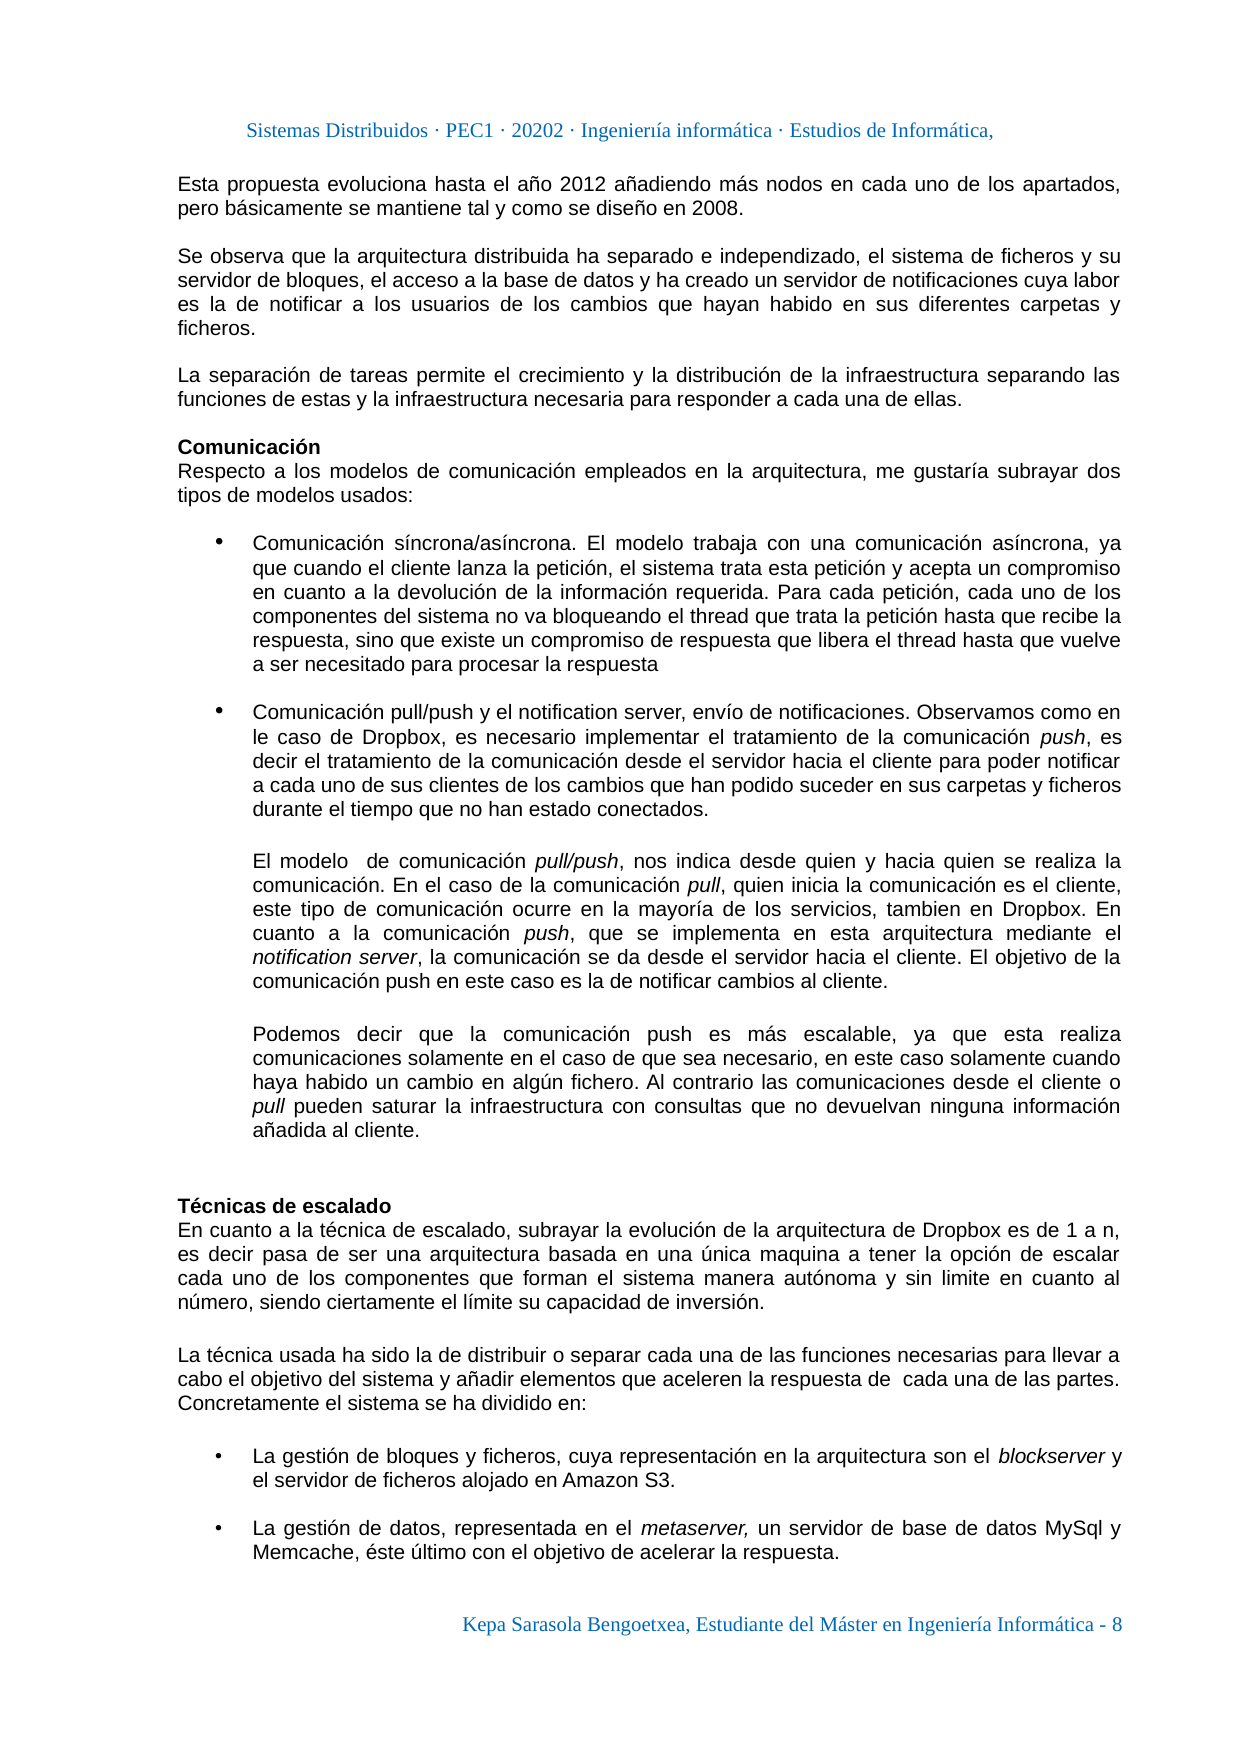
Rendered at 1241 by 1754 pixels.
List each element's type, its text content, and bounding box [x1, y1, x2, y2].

text La separación de tareas permite el crecimiento y la distribución de la infraestructura separando las funciones de estas y la infraestructura necesaria para responder a cada una de ellas. [177, 363, 1122, 411]
list La gestión de datos, representada en el metaserver, un servidor de base de datos MySql y Memcache, éste último con el objetivo de acelerar la respuesta. [215, 1516, 1122, 1563]
text Respecto a los modelos de comunicación empleados en la arquitectura, me gustaría subrayar dos tipos de modelos usados: [177, 459, 1122, 507]
text Comunicación [118, 435, 1122, 459]
list Comunicación síncrona/asíncrona. El modelo trabaja con una comunicación asíncrona, ya que cuando el cliente lanza la petición, el sistema trata esta petición y acepta un compromiso en cuanto a la devolución de la información requerida. Para cada petición, cada uno de los componentes del sistema no va bloqueando el thread que trata la petición hasta que recibe la respuesta, sino que existe un compromiso de respuesta que libera el thread hasta que vuelve a ser necesitado para procesar la respuesta [215, 531, 1122, 676]
list Comunicación pull/push y el notification server, envío de notificaciones. Observamos como en le caso de Dropbox, es necesario implementar el tratamiento de la comunicación push, es decir el tratamiento de la comunicación desde el servidor hacia el cliente para poder notificar a cada uno de sus clientes de los cambios que han podido suceder en sus carpetas y ficheros durante el tiempo que no han estado conectados. [215, 700, 1122, 821]
text Técnicas de escalado [177, 1194, 1122, 1218]
text Se observa que la arquitectura distribuida ha separado e independizado, el sistema de ficheros y su servidor de bloques, el acceso a la base de datos y ha creado un servidor de notificaciones cuya labor es la de notificar a los usuarios de los cambios que hayan habido en sus diferentes carpetas y ficheros. [177, 243, 1122, 339]
list La gestión de bloques y ficheros, cuya representación en la arquitectura son el blockserver y el servidor de ficheros alojado en Amazon S3. [215, 1443, 1122, 1492]
text Esta propuesta evoluciona hasta el año 2012 añadiendo más nodos en cada uno de los apartados, pero básicamente se mantiene tal y como se diseño en 2008. [177, 172, 1122, 219]
text La técnica usada ha sido la de distribuir o separar cada una de las funciones necesarias para llevar a cabo el objetivo del sistema y añadir elementos que aceleren la respuesta de cada una de las partes. Concretamente el sistema se ha dividido en: [177, 1343, 1122, 1415]
list Podemos decir que la comunicación push es más escalable, ya que esta realiza comunicaciones solamente en el caso de que sea necesario, en este caso solamente cuando haya habido un cambio en algún fichero. Al contrario las comunicaciones desde el cliente o pull pueden saturar la infraestructura con consultas que no devuelvan ninguna información añadida al cliente. [215, 1022, 1122, 1142]
text En cuanto a la técnica de escalado, subrayar la evolución de la arquitectura de Dropbox es de 1 a n, es decir pasa de ser una arquitectura basada en una única maquina a tener la opción de escalar cada uno de los componentes que forman el sistema manera autónoma y sin limite en cuanto al número, siendo ciertamente el límite su capacidad de inversión. [177, 1218, 1122, 1314]
list El modelo de comunicación pull/push, nos indica desde quien y hacia quien se realiza la comunicación. En el caso de la comunicación pull, quien inicia la comunicación es el cliente, este tipo de comunicación ocurre en la mayoría de los servicios, tambien en Dropbox. En cuanto a la comunicación push, que se implementa en esta arquitectura mediante el notification server, la comunicación se da desde el servidor hacia el cliente. El objetivo de la comunicación push en este caso es la de notificar cambios al cliente. [215, 849, 1122, 993]
